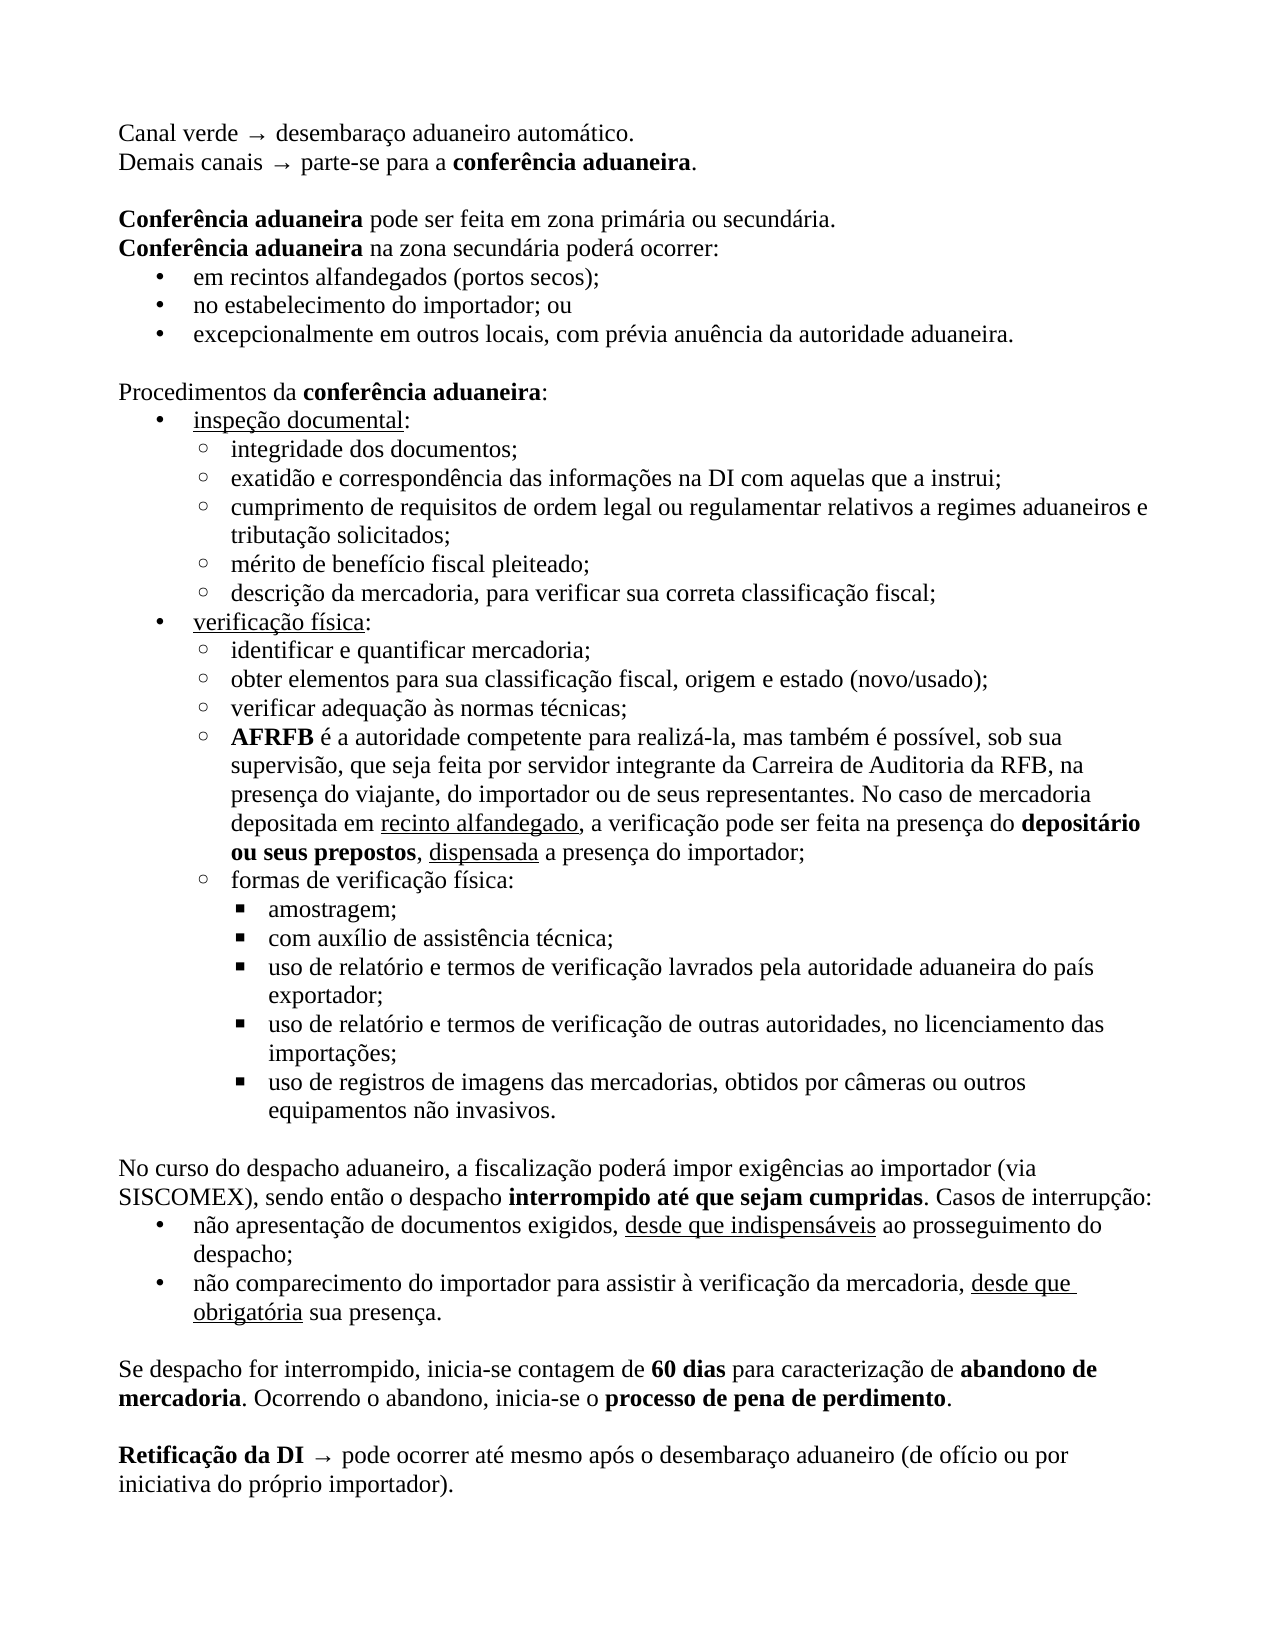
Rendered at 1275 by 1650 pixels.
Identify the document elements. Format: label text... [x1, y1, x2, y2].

list amostragem; [231, 894, 1157, 923]
list mérito de benefício fiscal pleiteado; [193, 549, 1157, 578]
list AFRFB é a autoridade competente para realizá-la, mas também é possível, sob sua supervisão, que seja feita por servidor integrante da Carreira de Auditoria da RFB, na presença do viajante, do importador ou de seus representantes. No caso de mercadoria depositada em recinto alfandegado, a verificação pode ser feita na presença do depositário ou seus prepostos, dispensada a presença do importador; [193, 722, 1157, 866]
text Procedimentos da conferência aduaneira: [118, 377, 1157, 406]
list verificação física: [156, 607, 1157, 636]
list verificar adequação às normas técnicas; [193, 693, 1157, 722]
text Conferência aduaneira na zona secundária poderá ocorrer: [118, 233, 1157, 262]
list com auxílio de assistência técnica; [231, 923, 1157, 952]
list identificar e quantificar mercadoria; [193, 636, 1157, 664]
list descrição da mercadoria, para verificar sua correta classificação fiscal; [193, 578, 1157, 607]
list cumprimento de requisitos de ordem legal ou regulamentar relativos a regimes aduaneiros e tributação solicitados; [193, 492, 1157, 549]
list uso de registros de imagens das mercadorias, obtidos por câmeras ou outros equipamentos não invasivos. [231, 1067, 1157, 1124]
text Conferência aduaneira pode ser feita em zona primária ou secundária. [118, 204, 1157, 233]
list uso de relatório e termos de verificação lavrados pela autoridade aduaneira do país exportador; [231, 952, 1157, 1009]
list integridade dos documentos; [193, 434, 1157, 463]
list no estabelecimento do importador; ou [156, 291, 1157, 319]
list obter elementos para sua classificação fiscal, origem e estado (novo/usado); [193, 664, 1157, 693]
list não comparecimento do importador para assistir à verificação da mercadoria, desde que obrigatória sua presença. [156, 1268, 1157, 1326]
list inspeção documental: [156, 406, 1157, 434]
list excepcionalmente em outros locais, com prévia anuência da autoridade aduaneira. [156, 319, 1157, 348]
list exatidão e correspondência das informações na DI com aquelas que a instrui; [193, 463, 1157, 492]
list formas de verificação física: [193, 866, 1157, 894]
list em recintos alfandegados (portos secos); [156, 262, 1157, 291]
text Retificação da DI → pode ocorrer até mesmo após o desembaraço aduaneiro (de ofício ou por iniciativa do próprio importador). [118, 1441, 1157, 1498]
text Demais canais → parte-se para a conferência aduaneira. [118, 147, 1157, 176]
list não apresentação de documentos exigidos, desde que indispensáveis ao prosseguimento do despacho; [156, 1211, 1157, 1268]
text No curso do despacho aduaneiro, a fiscalização poderá impor exigências ao importador (via SISCOMEX), sendo então o despacho interrompido até que sejam cumpridas. Casos de interrupção: [118, 1153, 1157, 1211]
text Canal verde → desembaraço aduaneiro automático. [118, 118, 1157, 147]
text Se despacho for interrompido, inicia-se contagem de 60 dias para caracterização de abandono de mercadoria. Ocorrendo o abandono, inicia-se o processo de pena de perdimento. [118, 1354, 1157, 1412]
list uso de relatório e termos de verificação de outras autoridades, no licenciamento das importações; [231, 1009, 1157, 1067]
